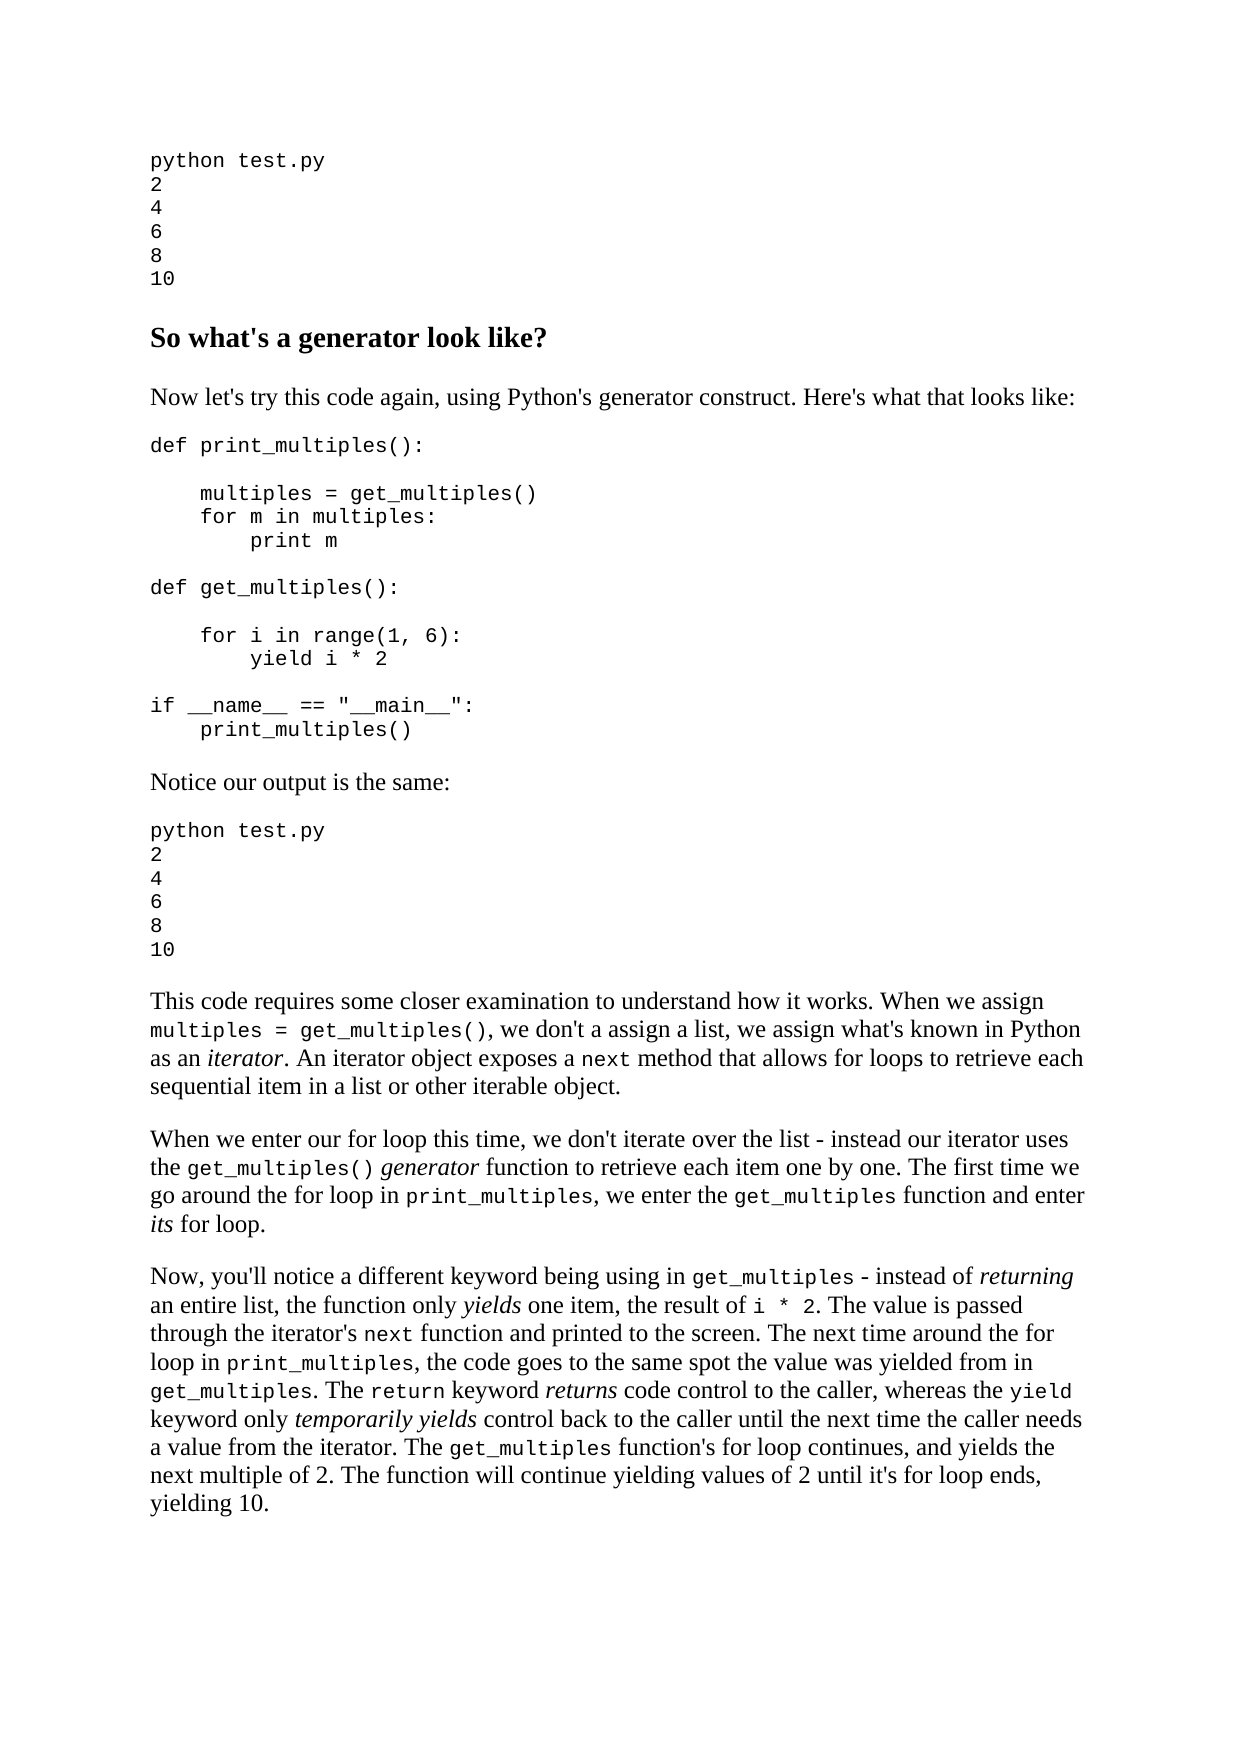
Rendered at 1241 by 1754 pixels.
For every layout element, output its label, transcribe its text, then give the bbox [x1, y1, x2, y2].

text def print_multiples(): [150, 435, 1090, 459]
text print m [150, 530, 1090, 554]
text Notice our output is the same: [150, 768, 1090, 796]
text python test.py [150, 821, 1090, 844]
text 4 [150, 197, 1090, 221]
text multiples = get_multiples() [150, 483, 1090, 506]
text 2 [150, 174, 1090, 197]
text 2 [150, 844, 1090, 868]
text if __name__ == "__main__": [150, 696, 1090, 719]
text 10 [150, 939, 1090, 962]
text 4 [150, 868, 1090, 891]
text yield i * 2 [150, 648, 1090, 672]
text 8 [150, 915, 1090, 939]
text 10 [150, 268, 1090, 292]
text 6 [150, 221, 1090, 244]
text python test.py [150, 150, 1090, 174]
subtitle So what's a generator look like? [150, 321, 1090, 353]
text When we enter our for loop this time, we don't iterate over the list - instead our iterator uses the get_multiples() generator function to retrieve each item one by one. The first time we go around the for loop in print_multiples, we enter the get_multiples function and enter its for loop. [150, 1125, 1090, 1237]
text for m in multiples: [150, 506, 1090, 530]
text for i in range(1, 6): [150, 624, 1090, 648]
text 6 [150, 891, 1090, 915]
text Now, you'll notice a different keyword being using in get_multiples - instead of returning an entire list, the function only yields one item, the result of i * 2. The value is passed through the iterator's next function and printed to the screen. The next time around the for loop in print_multiples, the code goes to the same spot the value was yielded from in get_multiples. The return keyword returns code control to the caller, whereas the yield keyword only temporarily yields control back to the caller until the next time the caller needs a value from the iterator. The get_multiples function's for loop continues, and yields the next multiple of 2. The function will continue yielding values of 2 until it's for loop ends, yielding 10. [150, 1262, 1090, 1517]
text Now let's try this code again, using Python's generator construct. Here's what that looks like: [150, 383, 1090, 410]
text def get_multiples(): [150, 577, 1090, 601]
text This code requires some closer examination to understand how it works. When we assign multiples = get_multiples(), we don't a assign a list, we assign what's known in Python as an iterator. An iterator object exposes a next method that allows for loops to retrieve each sequential item in a list or other iterable object. [150, 987, 1090, 1100]
text print_multiples() [150, 719, 1090, 743]
text 8 [150, 244, 1090, 268]
